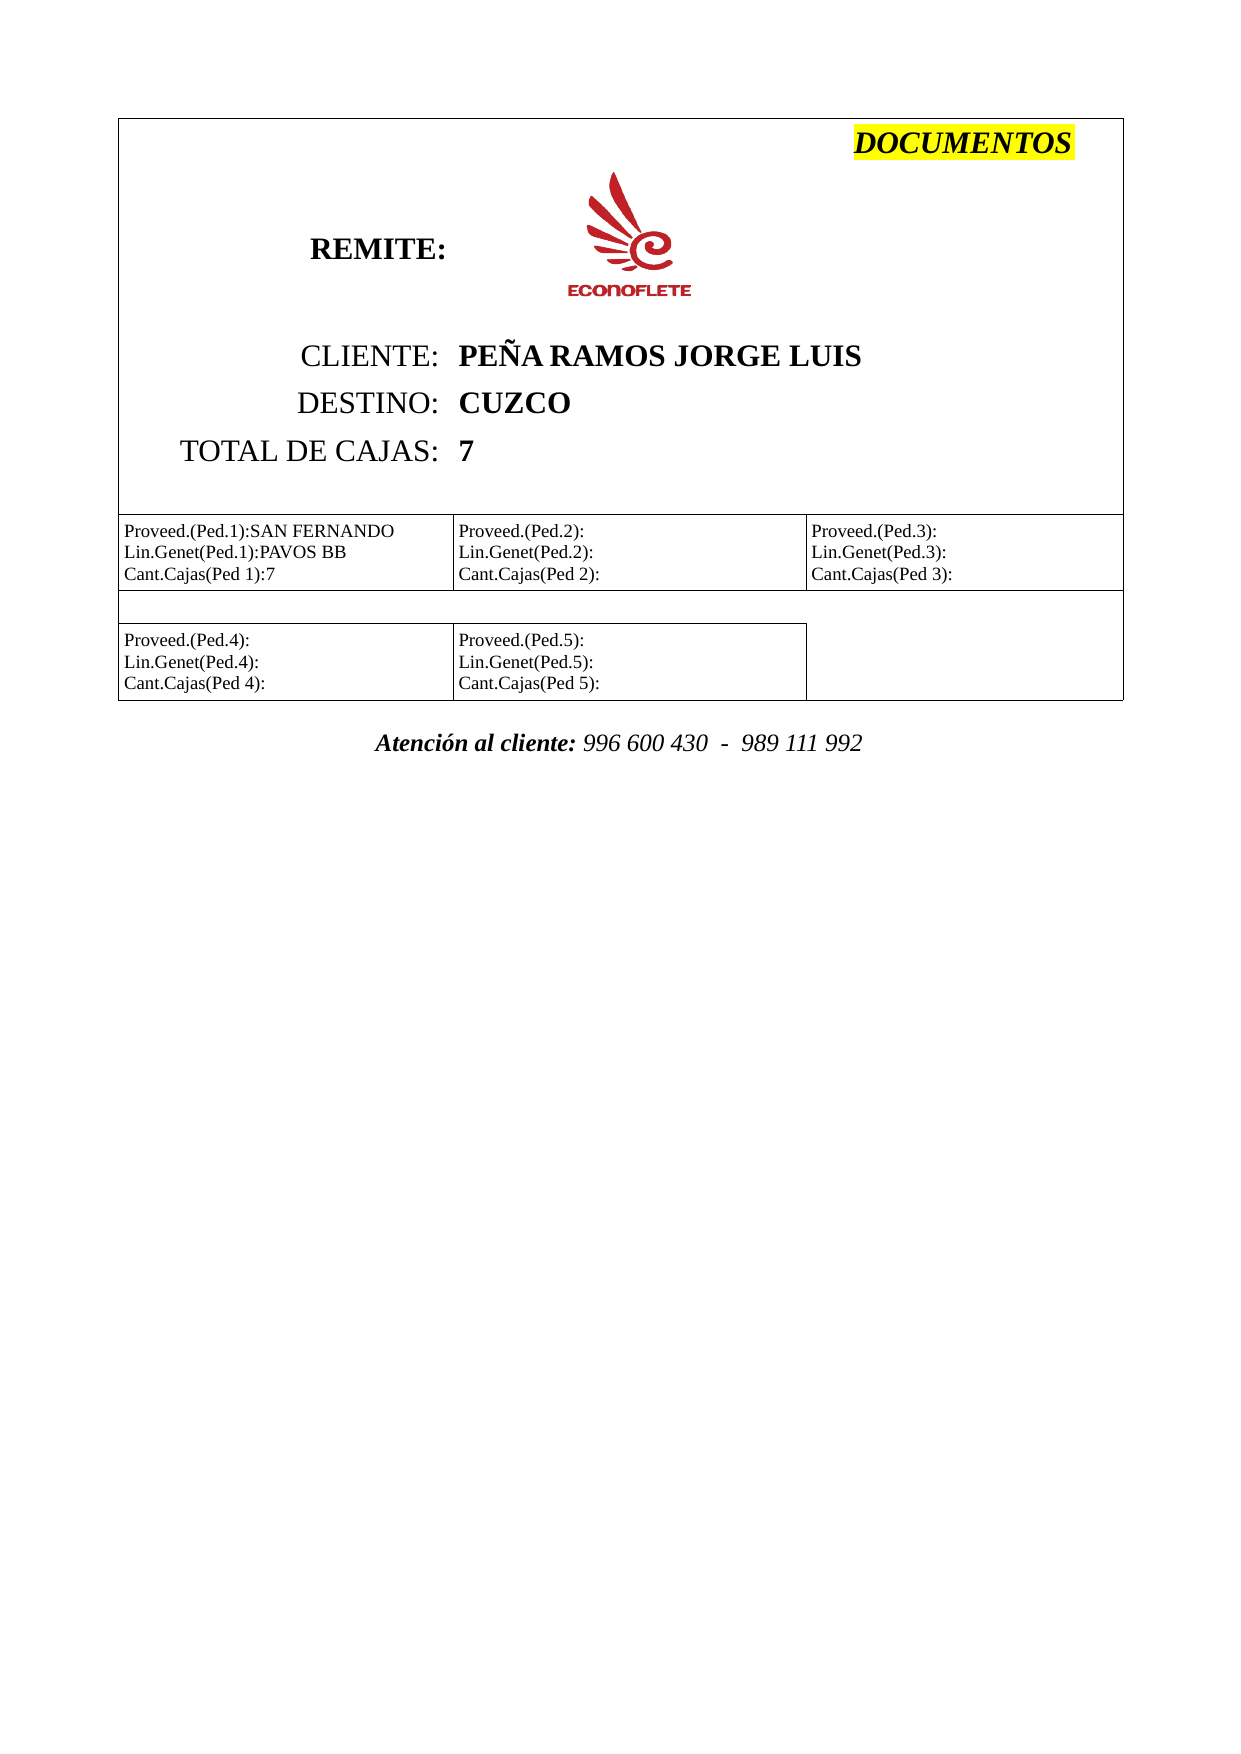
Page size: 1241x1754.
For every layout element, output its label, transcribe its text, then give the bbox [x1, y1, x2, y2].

table_cell [806, 591, 1123, 623]
table_cell Proveed.(Ped.2): Lin.Genet(Ped.2): Cant.Cajas(Ped 2): [454, 515, 806, 590]
table_cell [806, 474, 1123, 514]
table_cell TOTAL DE CAJAS: [119, 426, 453, 474]
table_header DOCUMENTOS [806, 119, 1123, 166]
table_header [453, 119, 806, 166]
table_cell CUZCO [453, 379, 806, 426]
table_cell REMITE: [119, 166, 453, 332]
table_cell [807, 623, 1123, 699]
text Atención al cliente: 996 600 430 - 989 111 992 [118, 728, 1122, 757]
table_header [119, 119, 453, 166]
table_cell DESTINO: [119, 379, 453, 426]
table_cell [453, 474, 806, 514]
table_cell Proveed.(Ped.3): Lin.Genet(Ped.3): Cant.Cajas(Ped 3): [807, 515, 1123, 590]
table_cell [806, 379, 1123, 426]
table_cell 7 [453, 426, 1123, 474]
table_cell [119, 474, 453, 514]
table_cell Proveed.(Ped.1):SAN FERNANDO Lin.Genet(Ped.1):PAVOS BB Cant.Cajas(Ped 1):7 [119, 515, 453, 590]
picture [552, 171, 707, 297]
table_cell PEÑA RAMOS JORGE LUIS [453, 332, 1123, 379]
table_cell Proveed.(Ped.4): Lin.Genet(Ped.4): Cant.Cajas(Ped 4): [119, 624, 453, 699]
table_cell [119, 591, 453, 623]
table_cell [806, 166, 1123, 332]
table_cell CLIENTE: [119, 332, 453, 379]
table_cell [453, 591, 806, 623]
table_cell Proveed.(Ped.5): Lin.Genet(Ped.5): Cant.Cajas(Ped 5): [454, 624, 806, 699]
table_cell [453, 166, 806, 332]
